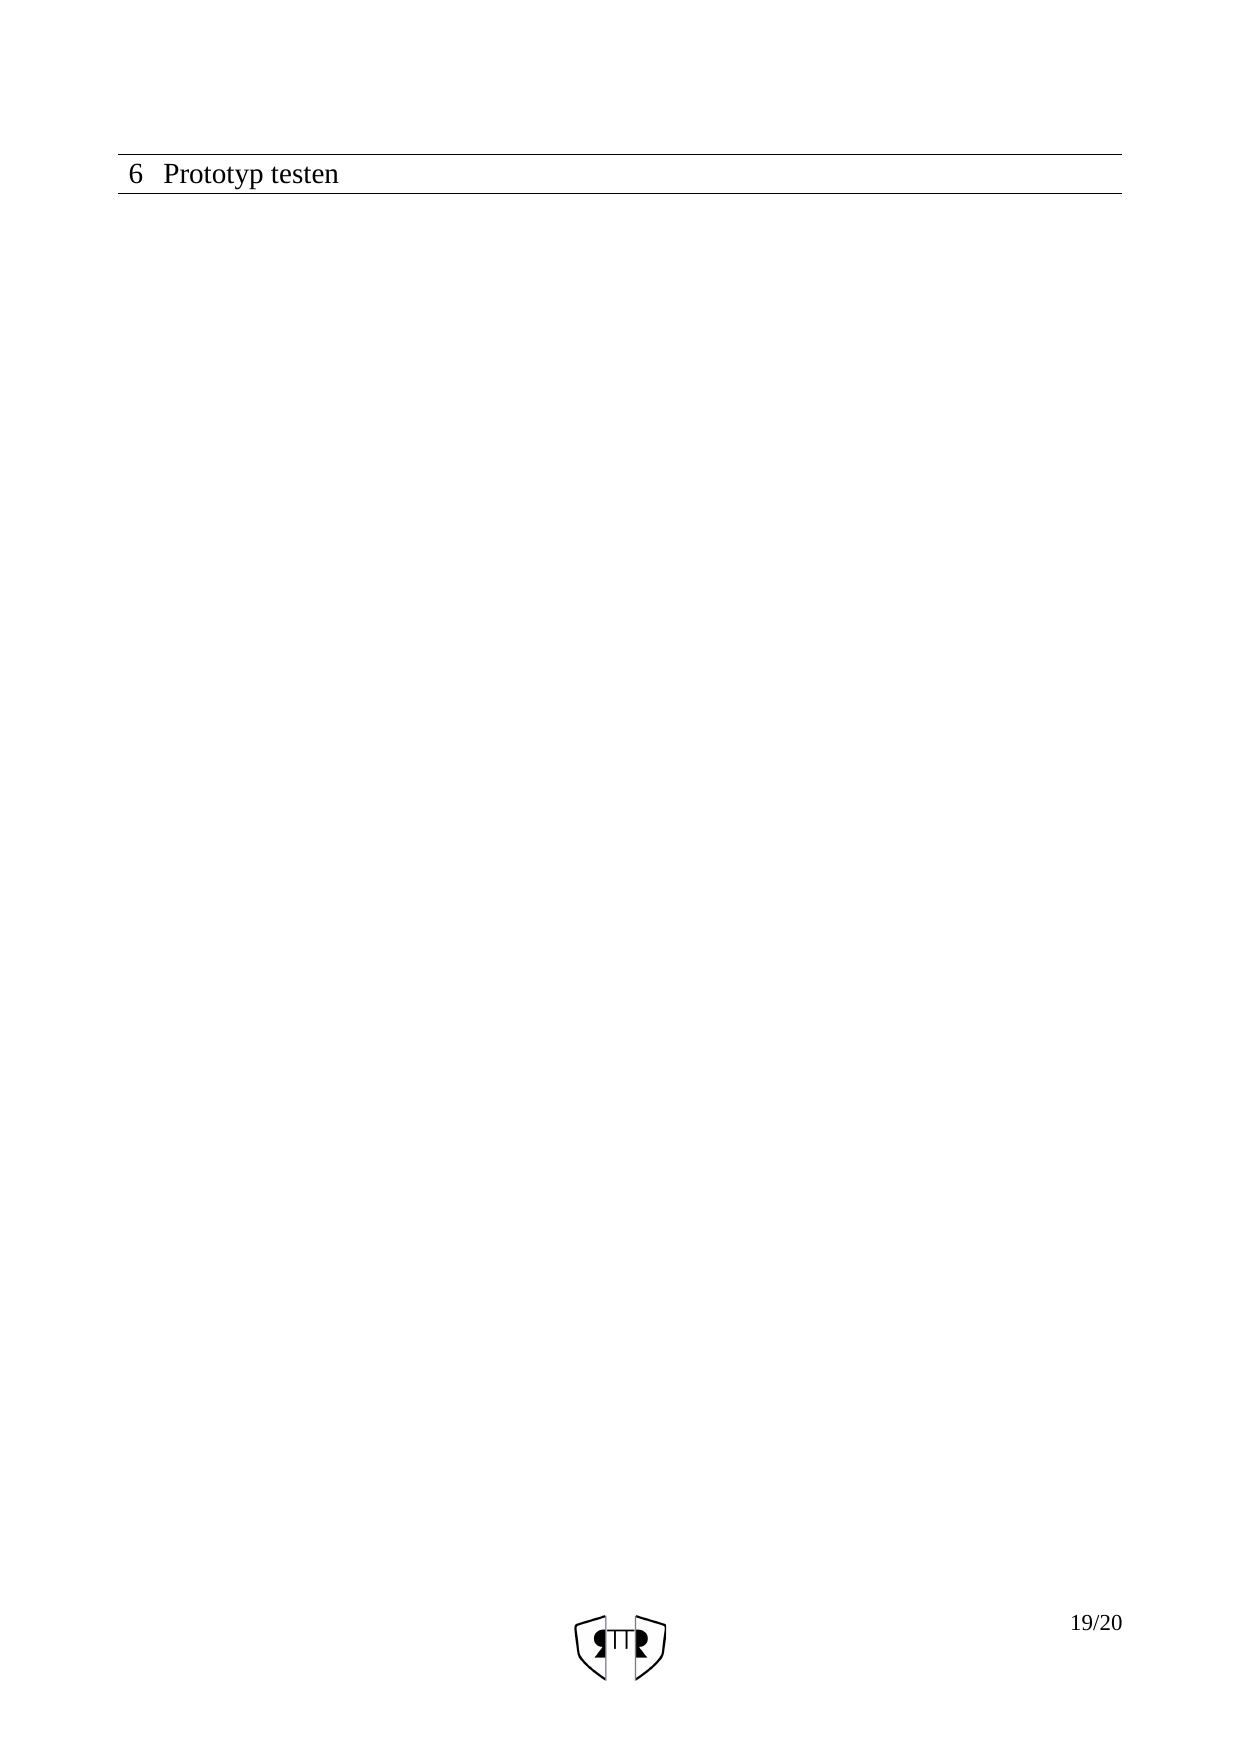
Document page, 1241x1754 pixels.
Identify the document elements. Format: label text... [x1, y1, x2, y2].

subtitle Prototyp testen [118, 155, 1122, 193]
picture [574, 1615, 667, 1681]
